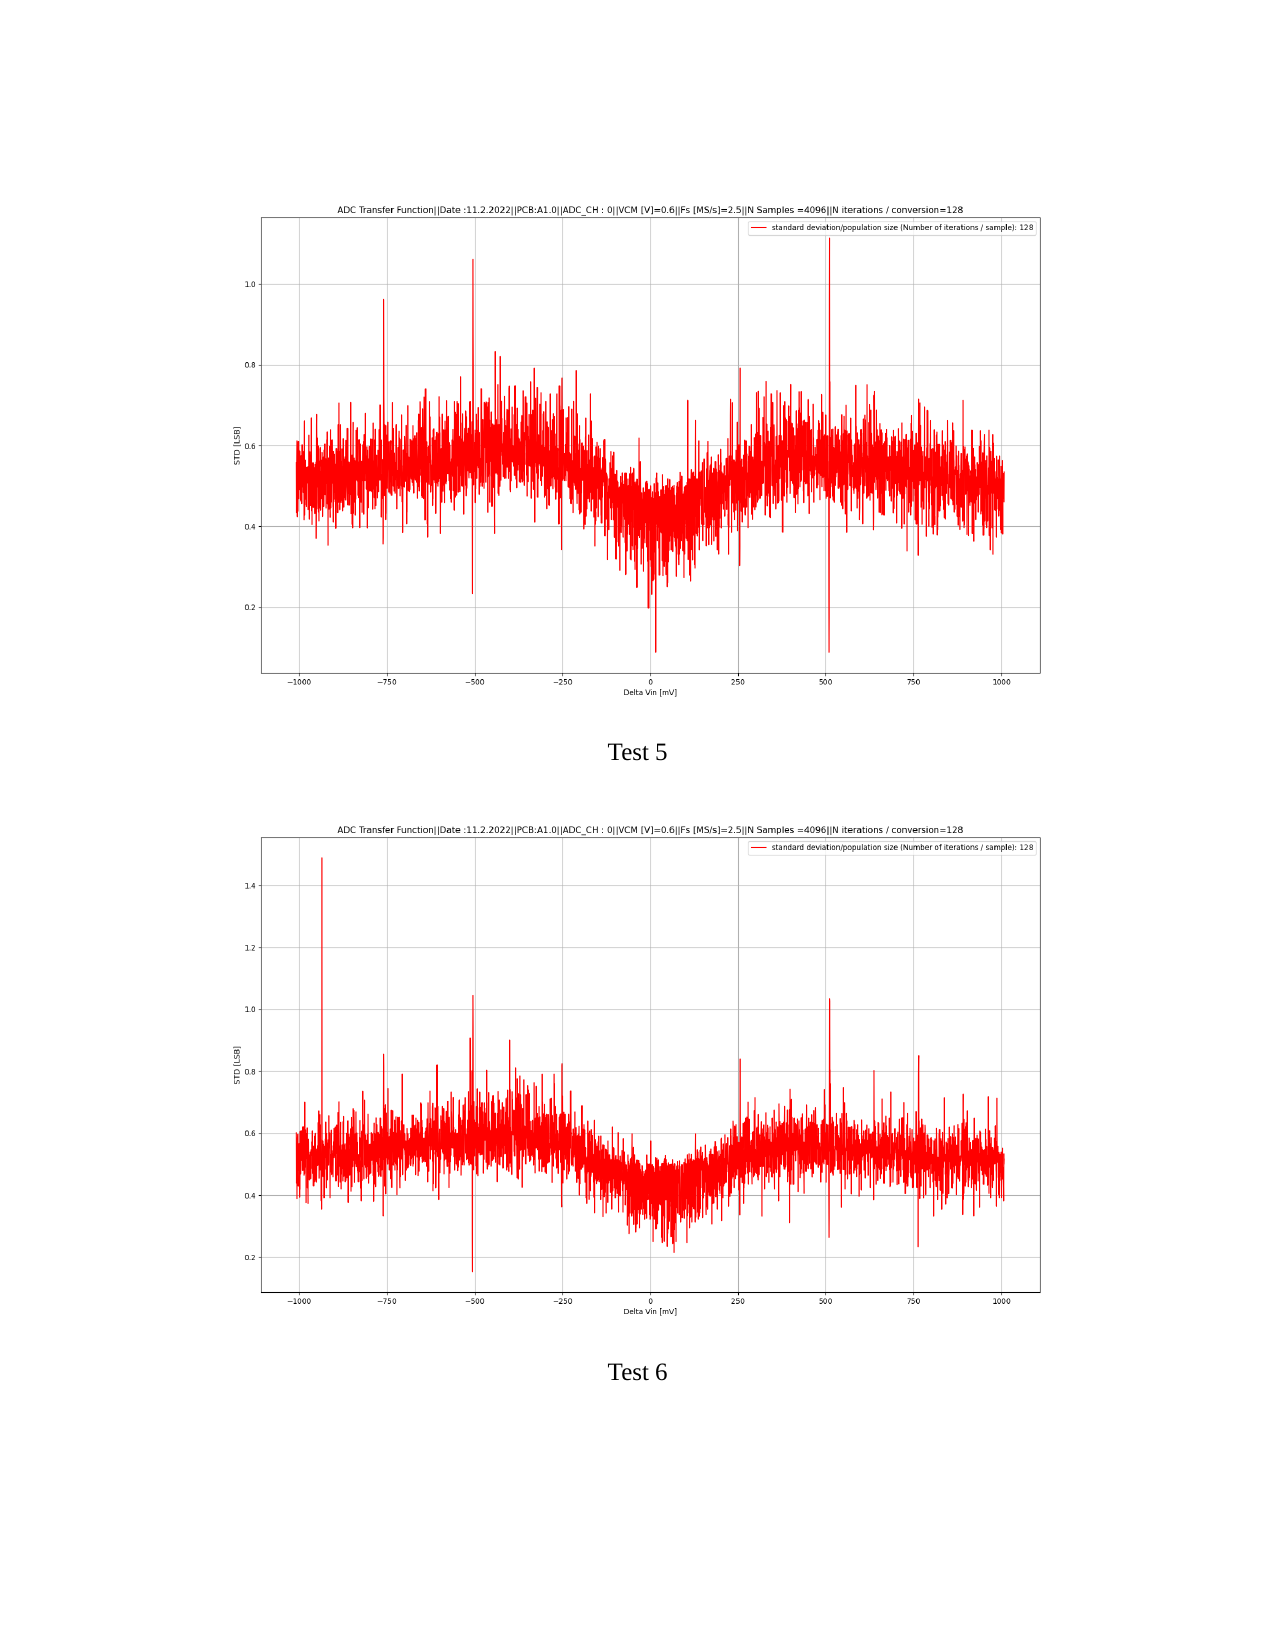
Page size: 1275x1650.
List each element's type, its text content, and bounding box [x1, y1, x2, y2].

text Test 6 [118, 766, 1157, 1385]
text Test 5 [118, 147, 1157, 766]
picture [135, 766, 1140, 1357]
picture [135, 146, 1140, 738]
